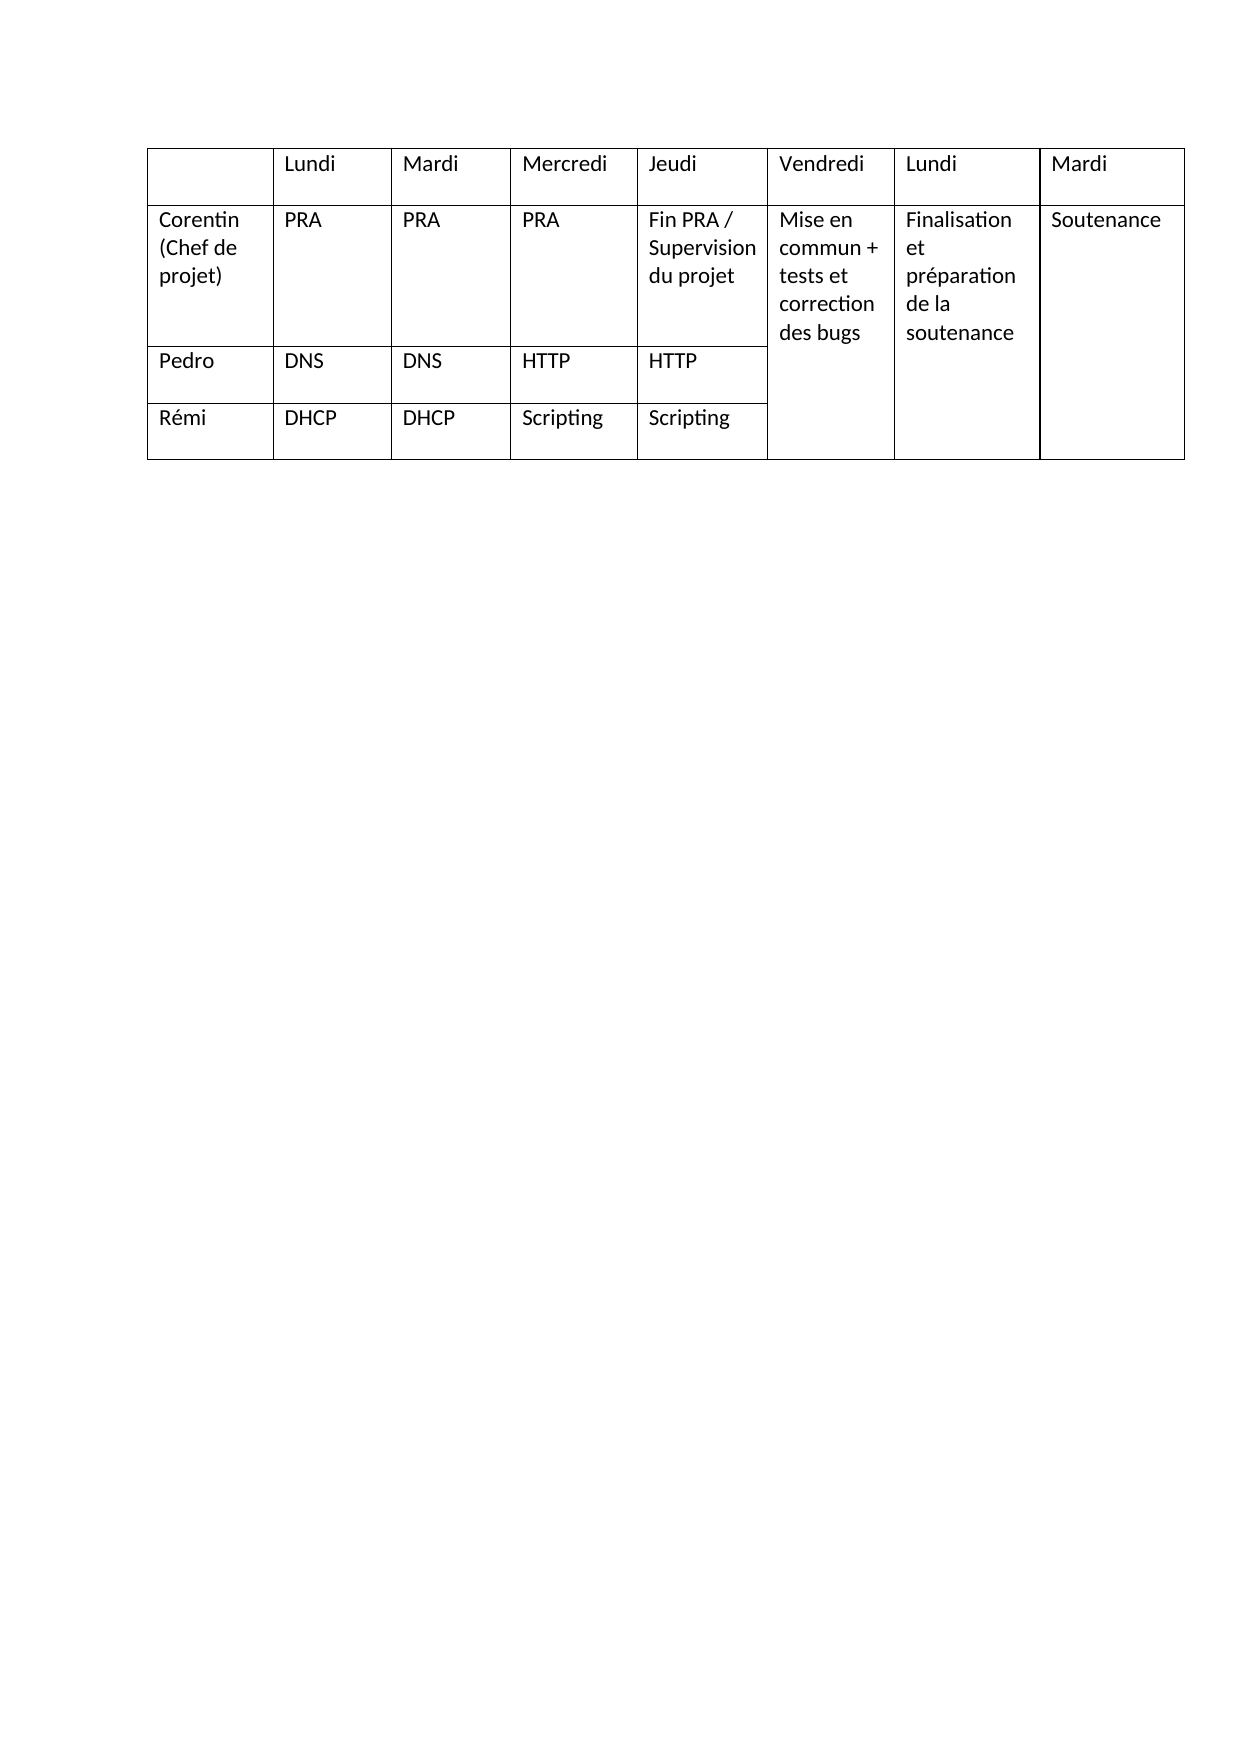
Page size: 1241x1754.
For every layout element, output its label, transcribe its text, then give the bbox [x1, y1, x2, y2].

table_cell Mise en commun + tests et correction des bugs [768, 206, 894, 346]
table_cell [768, 346, 894, 402]
table_cell HTTP [511, 347, 637, 402]
table_cell DNS [274, 347, 391, 402]
table_cell [1041, 346, 1184, 402]
table_cell Finalisation et préparation de la soutenance [895, 206, 1039, 346]
table_header Lundi [895, 149, 1039, 204]
table_cell DHCP [274, 404, 391, 459]
table_cell Rémi [148, 404, 273, 459]
table_cell Scripting [511, 404, 637, 459]
table_cell Corentin (Chef de projet) [148, 206, 273, 346]
table_cell [768, 403, 894, 459]
table_header Lundi [274, 149, 391, 204]
table_header Vendredi [768, 149, 894, 204]
table_cell PRA [511, 206, 637, 346]
table_header Mardi [1041, 149, 1184, 204]
table_cell [895, 403, 1039, 459]
table_cell [895, 346, 1039, 402]
table_header [148, 149, 273, 204]
table_cell Scripting [638, 404, 767, 459]
table_header Mardi [392, 149, 510, 204]
table_header Jeudi [638, 149, 767, 204]
table_cell PRA [392, 206, 510, 346]
table_cell DNS [392, 347, 510, 402]
table_header Mercredi [511, 149, 637, 204]
table_cell DHCP [392, 404, 510, 459]
table_cell Pedro [148, 347, 273, 402]
table_cell [1041, 403, 1184, 459]
table_cell PRA [274, 206, 391, 346]
table_cell Soutenance [1041, 206, 1184, 346]
table_cell Fin PRA / Supervision du projet [638, 206, 767, 346]
table_cell HTTP [638, 347, 767, 402]
